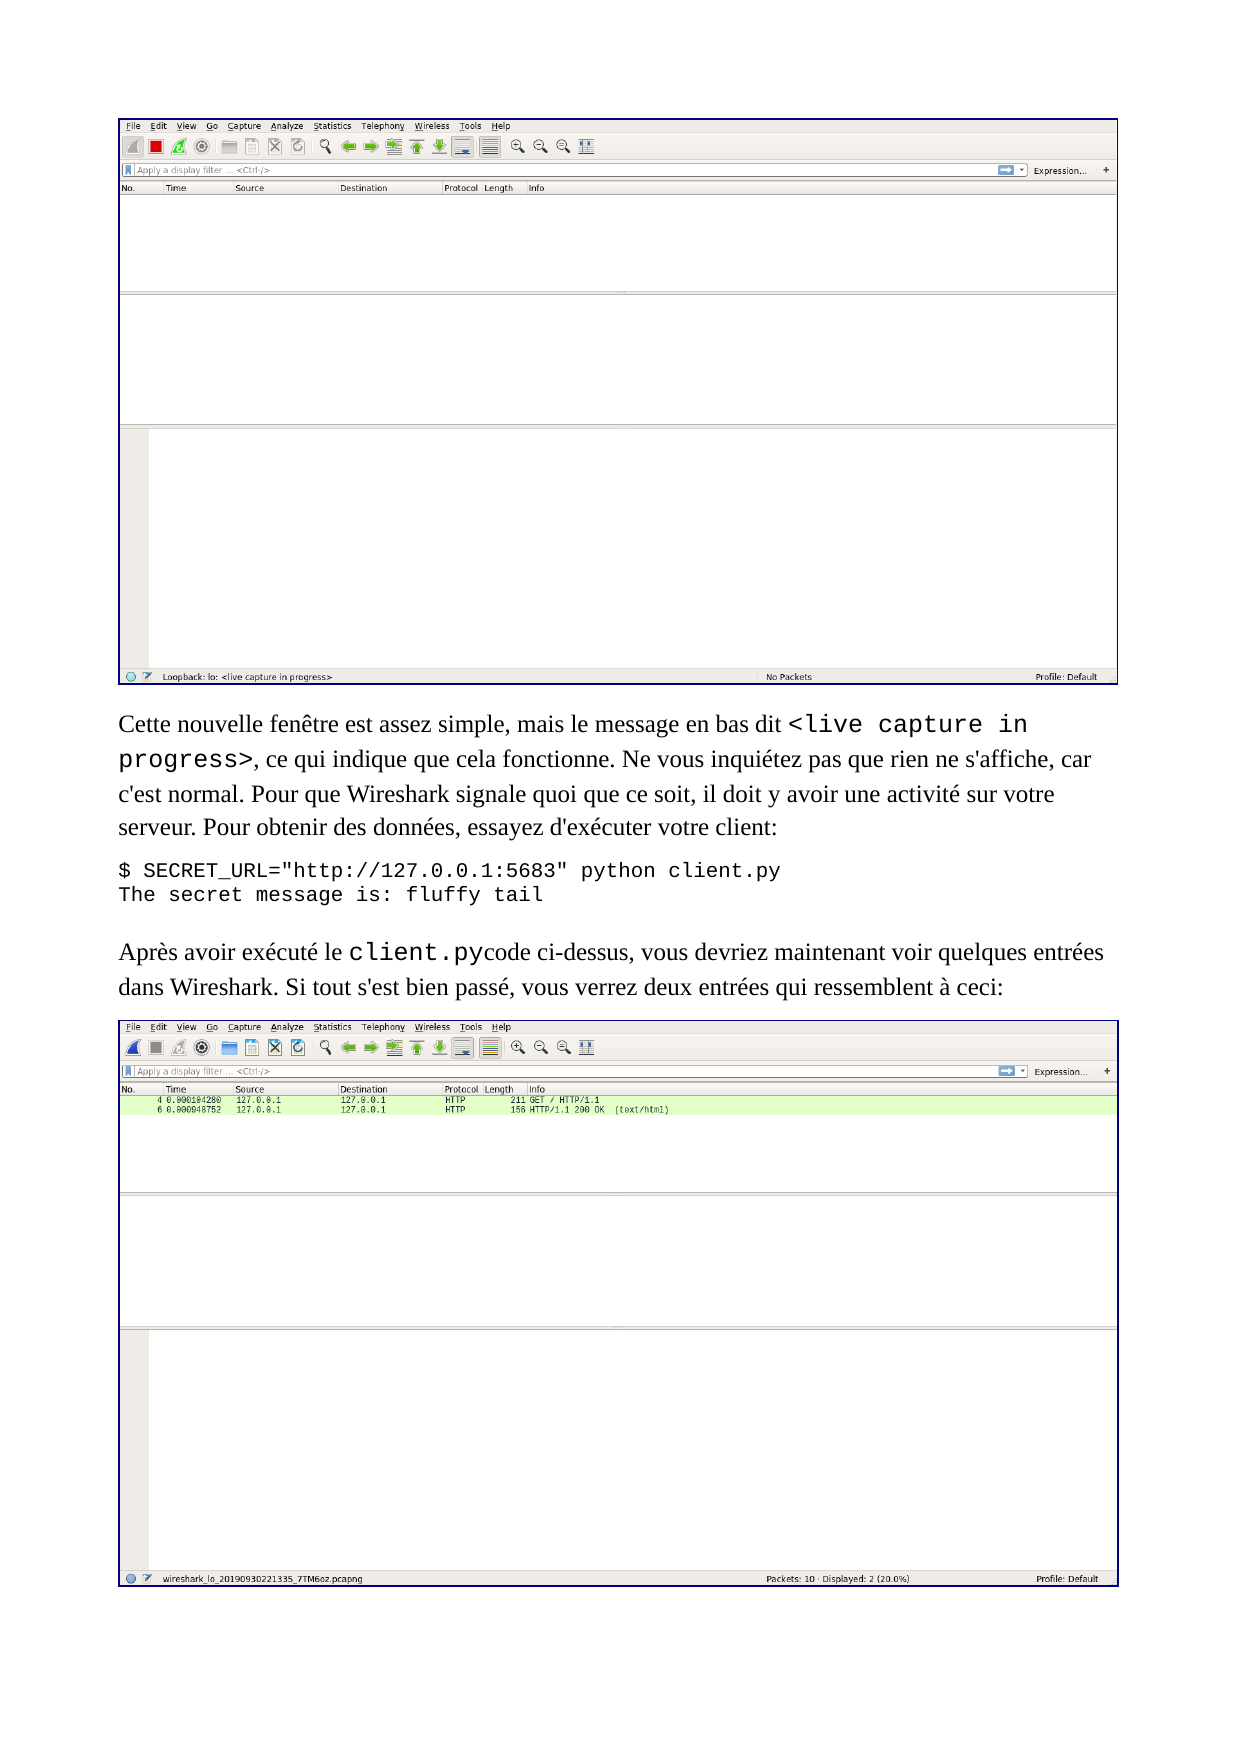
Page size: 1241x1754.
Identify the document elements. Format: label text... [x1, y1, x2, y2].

text Cette nouvelle fenêtre est assez simple, mais le message en bas dit <live capture in progress>, ce qui indique que cela fonctionne. Ne vous inquiétez pas que rien ne s'affiche, car c'est normal. Pour que Wireshark signale quoi que ce soit, il doit y avoir une activité sur votre serveur. Pour obtenir des données, essayez d'exécuter votre client: [118, 709, 1122, 841]
text $ SECRET_URL="http://127.0.0.1:5683" python client.py [118, 860, 1122, 884]
picture [120, 120, 1117, 683]
text The secret message is: fluffy tail [118, 884, 1122, 907]
picture [120, 1021, 1117, 1585]
text Après avoir exécuté le client.pycode ci-dessus, vous devriez maintenant voir quelques entrées dans Wireshark. Si tout s'est bien passé, vous verrez deux entrées qui ressemblent à ceci: [118, 937, 1122, 1001]
